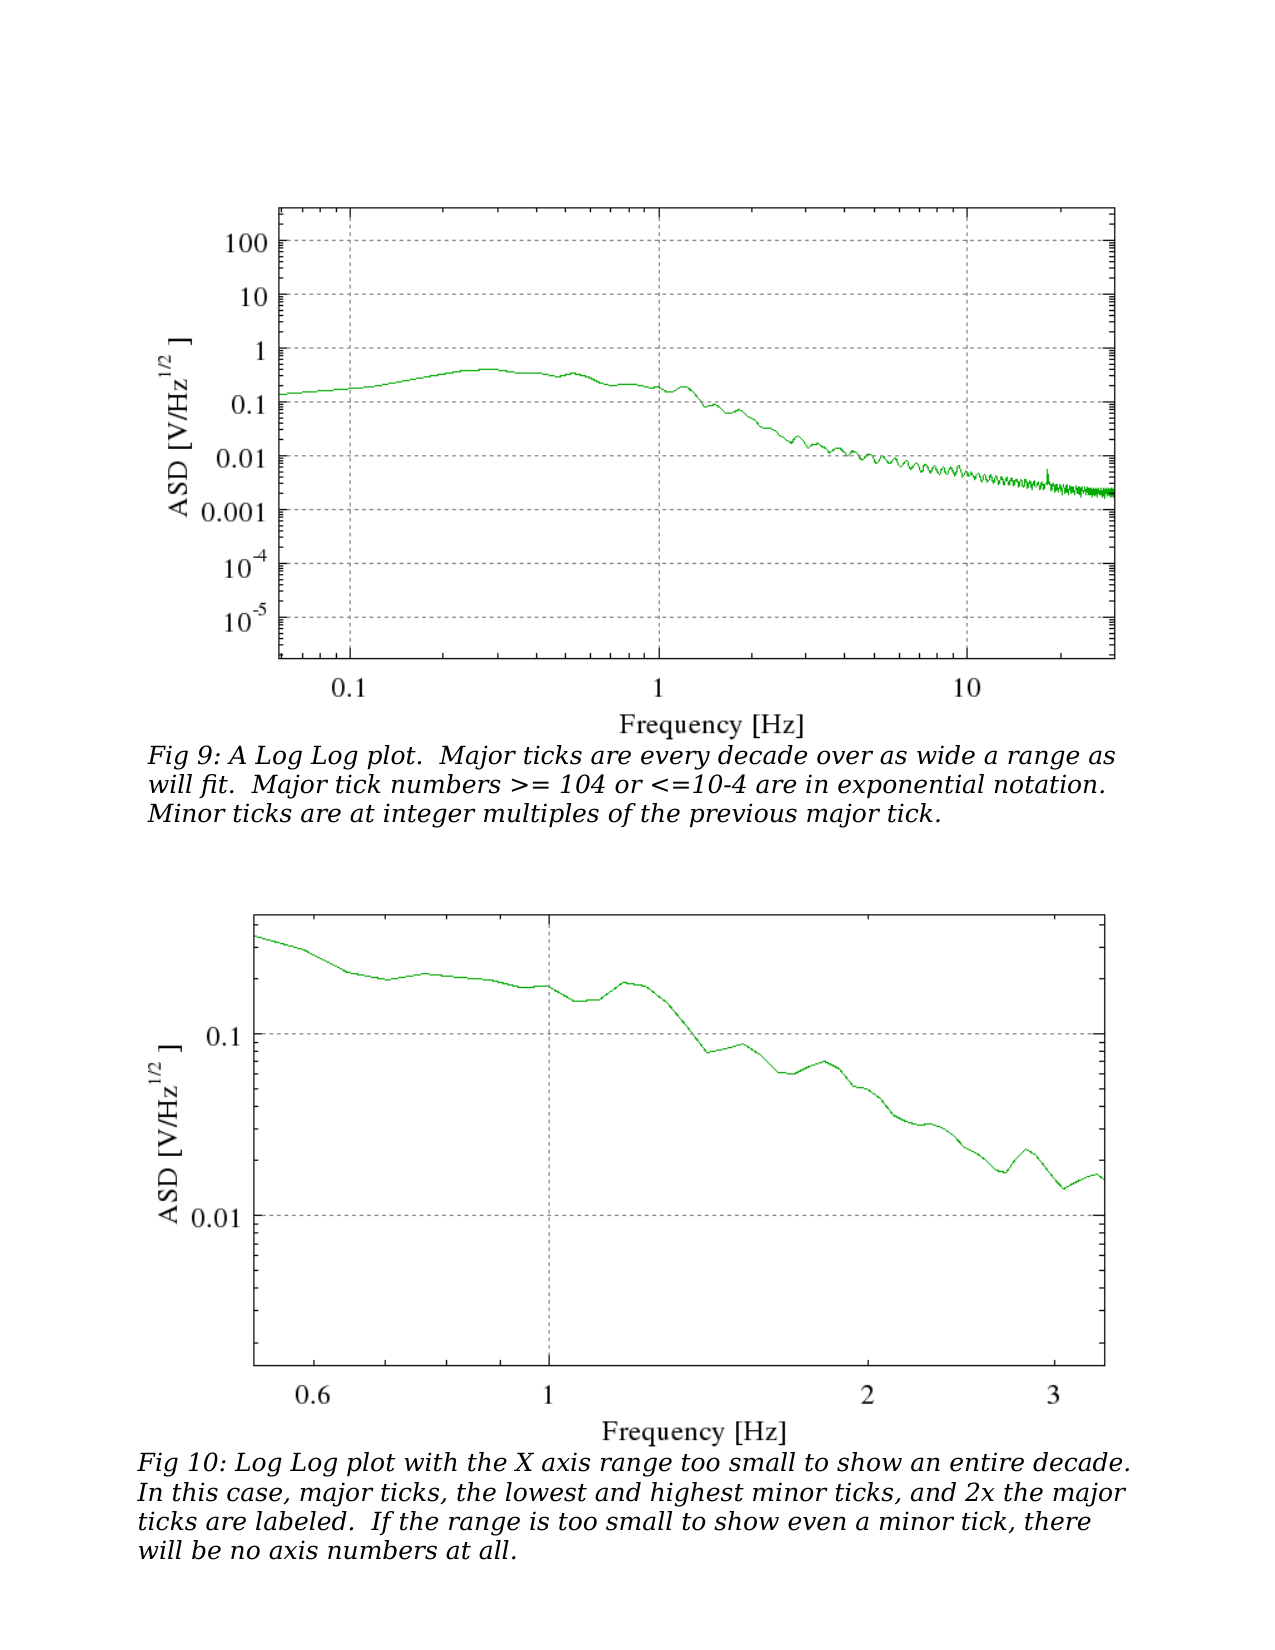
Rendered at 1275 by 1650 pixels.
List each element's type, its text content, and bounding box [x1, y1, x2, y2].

picture [137, 868, 1138, 1449]
picture [147, 161, 1148, 742]
text Fig 10: Log Log plot with the X axis range too small to show an entire decade. In this case, major ticks, the lowest and highest minor ticks, and 2x the major ticks are labeled. If the range is too small to show even a minor tick, there will be no axis numbers at all. [137, 1449, 1137, 1565]
text Fig 9: A Log Log plot. Major ticks are every decade over as wide a range as will fit. Major tick numbers >= 104 or <=10-4 are in exponential notation. Minor ticks are at integer multiples of the previous major tick. [148, 742, 1148, 829]
